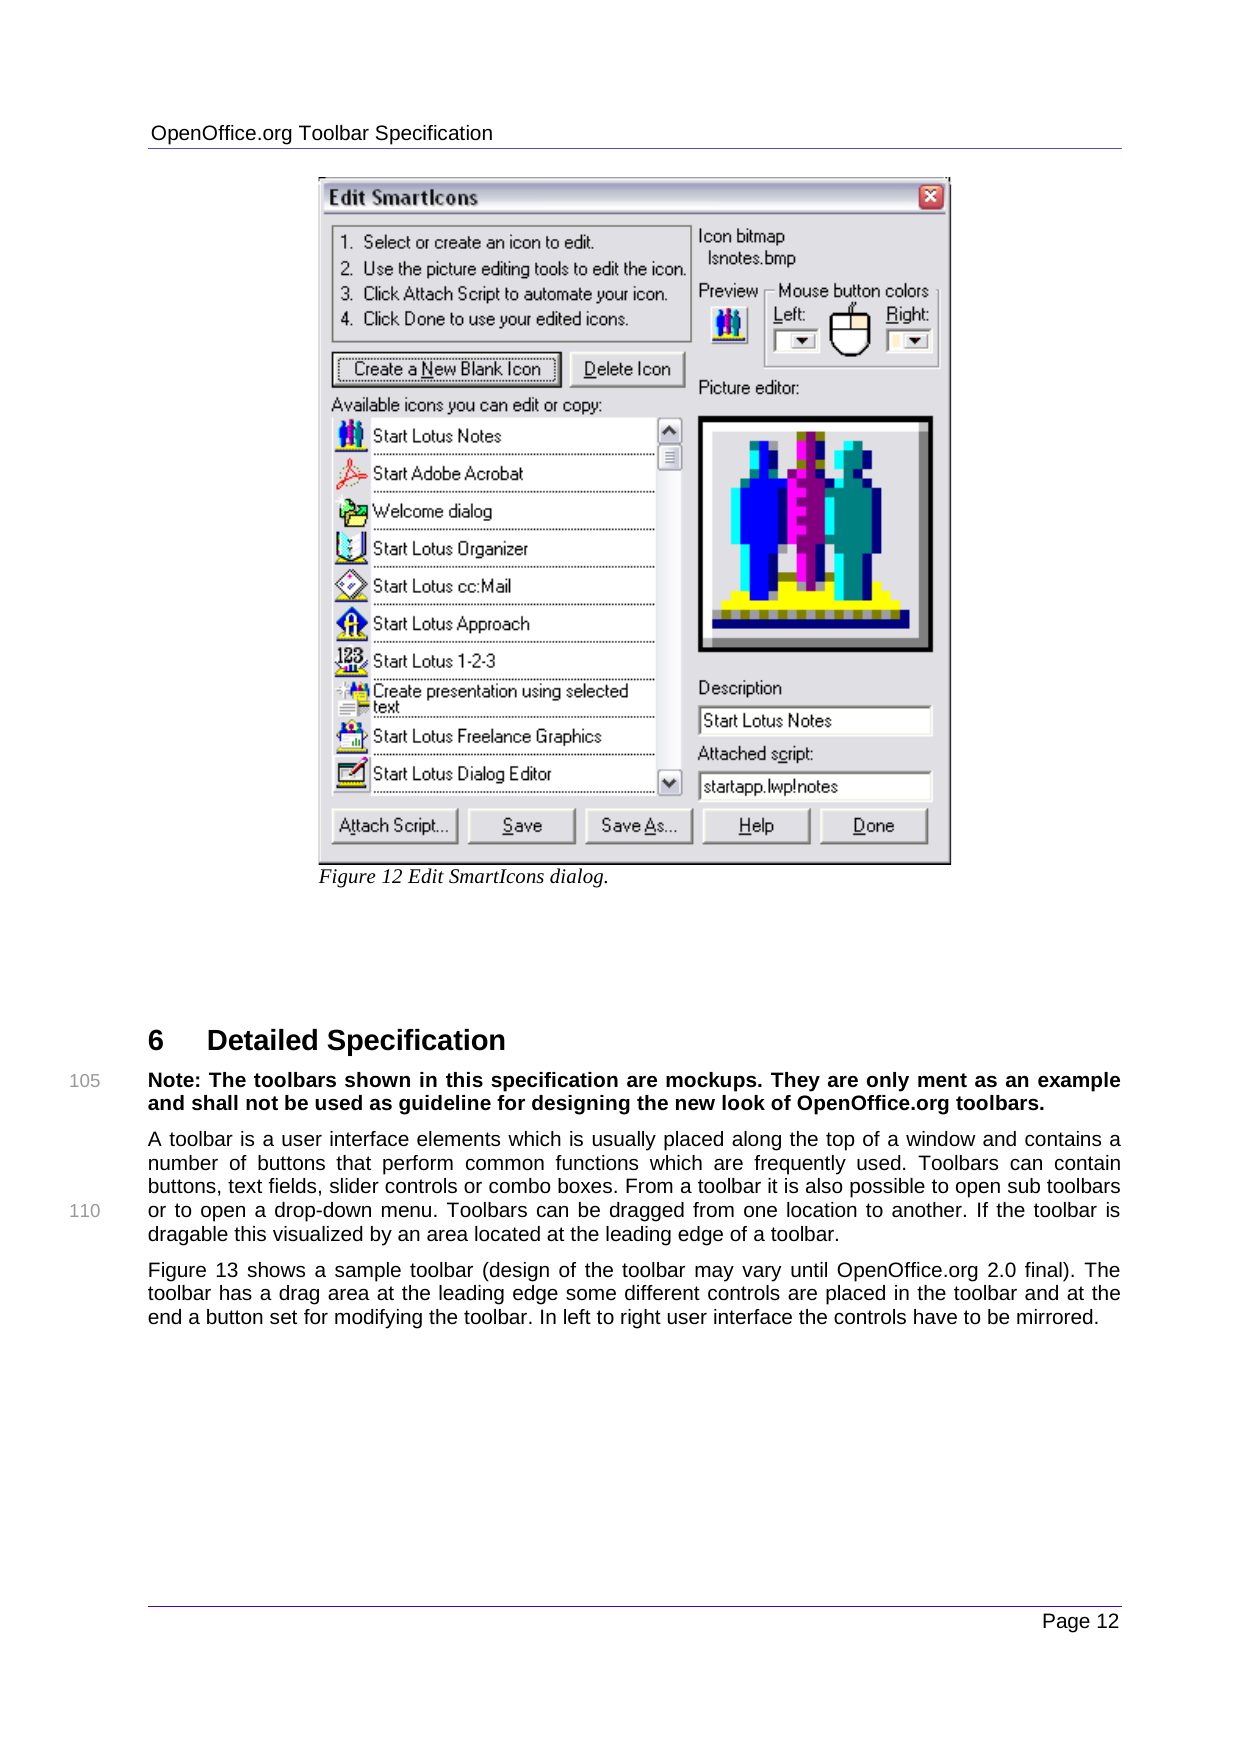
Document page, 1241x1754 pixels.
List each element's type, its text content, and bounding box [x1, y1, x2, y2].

subtitle Detailed Specification [148, 1024, 1122, 1057]
picture [318, 177, 952, 865]
text Note: The toolbars shown in this specification are mockups. They are only ment as an example and shall not be used as guideline for designing the new look of OpenOffice.org toolbars. [148, 1068, 1122, 1115]
text A toolbar is a user interface elements which is usually placed along the top of a window and contains a number of buttons that perform common functions which are frequently used. Toolbars can contain buttons, text fields, slider controls or combo boxes. From a toolbar it is also possible to open sub toolbars or to open a drop-down menu. Toolbars can be dragged from one location to another. If the toolbar is dragable this visualized by an area located at the leading edge of a toolbar. [148, 1128, 1122, 1246]
text Figure 13 shows a sample toolbar (design of the toolbar may vary until OpenOffice.org 2.0 final). The toolbar has a drag area at the leading edge some different controls are placed in the toolbar and at the end a button set for modifying the toolbar. In left to right user interface the controls have to be mirrored. [148, 1258, 1122, 1329]
text Figure 12 Edit SmartIcons dialog. [318, 865, 951, 888]
